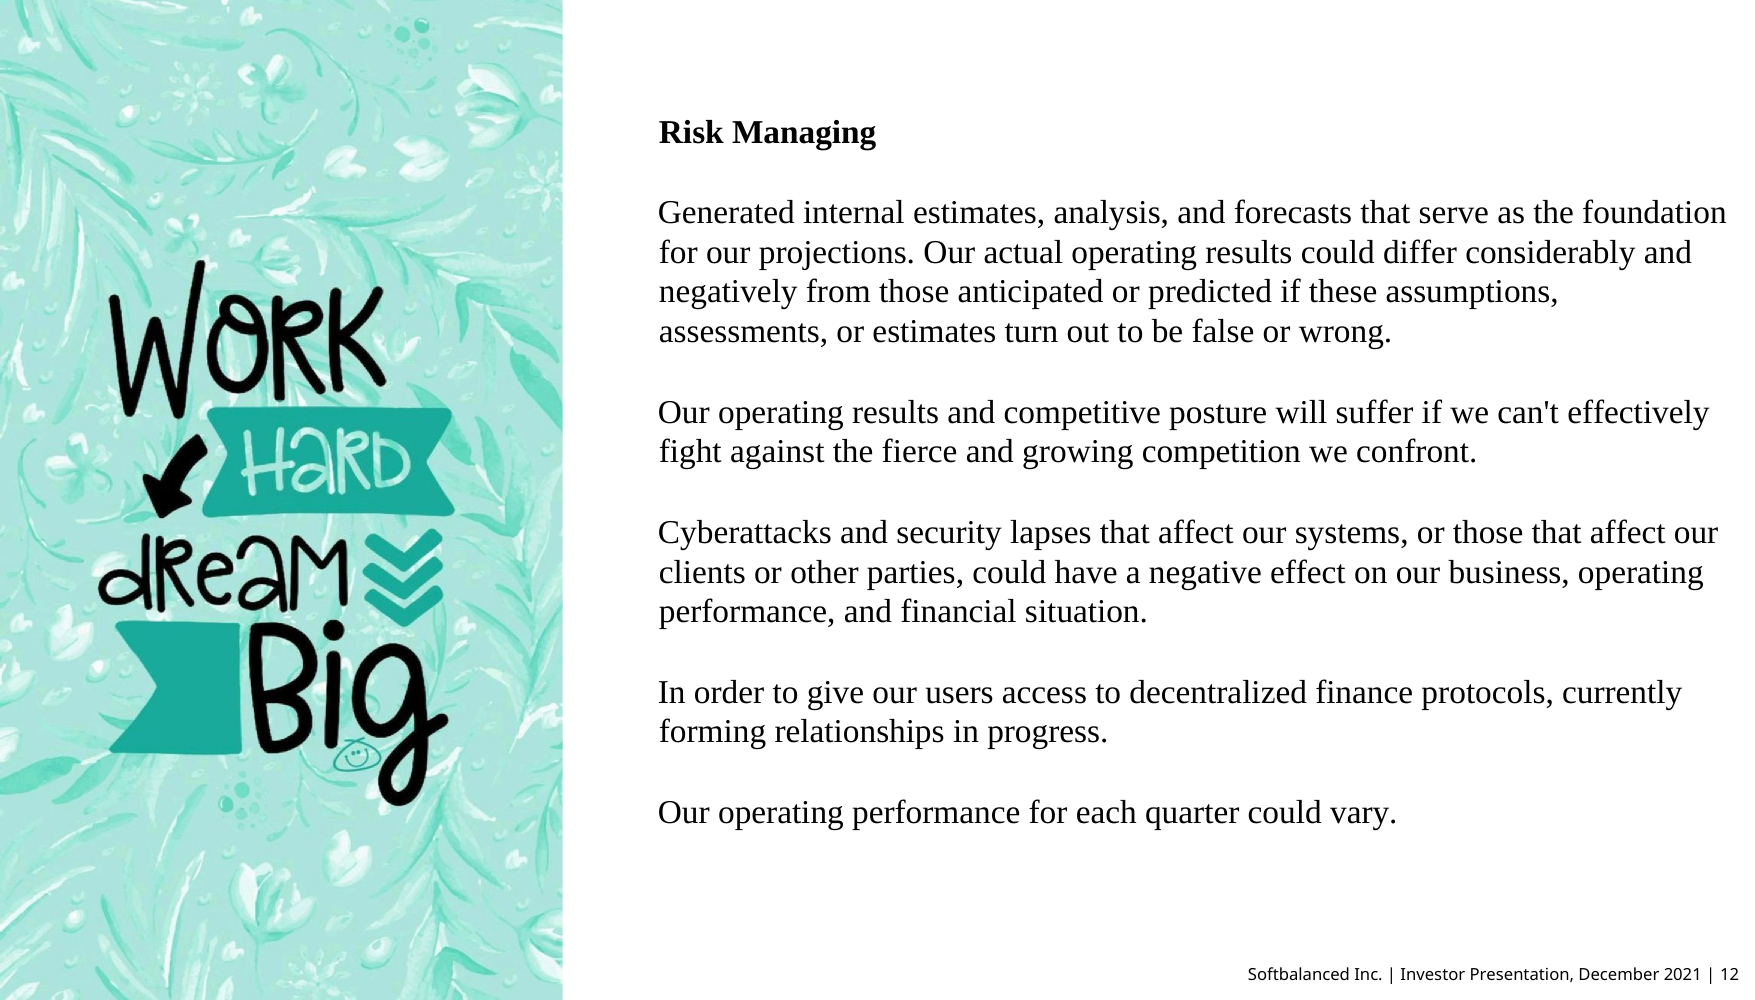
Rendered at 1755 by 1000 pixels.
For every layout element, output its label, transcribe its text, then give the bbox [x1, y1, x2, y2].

text Our operating performance for each quarter could vary. [658, 793, 1730, 831]
subtitle Risk Managing [659, 112, 1730, 150]
picture [0, 0, 563, 1000]
text Generated internal estimates, analysis, and forecasts that serve as the foundation for our projections. Our actual operating results could differ considerably and negatively from those anticipated or predicted if these assumptions, assessments, or estimates turn out to be false or wrong. [658, 193, 1730, 349]
text Our operating results and competitive posture will suffer if we can't effectively fight against the fierce and growing competition we confront. [658, 392, 1730, 470]
text Cyberattacks and security lapses that affect our systems, or those that affect our clients or other parties, could have a negative effect on our business, operating performance, and financial situation. [658, 512, 1730, 630]
text In order to give our users access to decentralized finance protocols, currently forming relationships in progress. [658, 672, 1730, 750]
